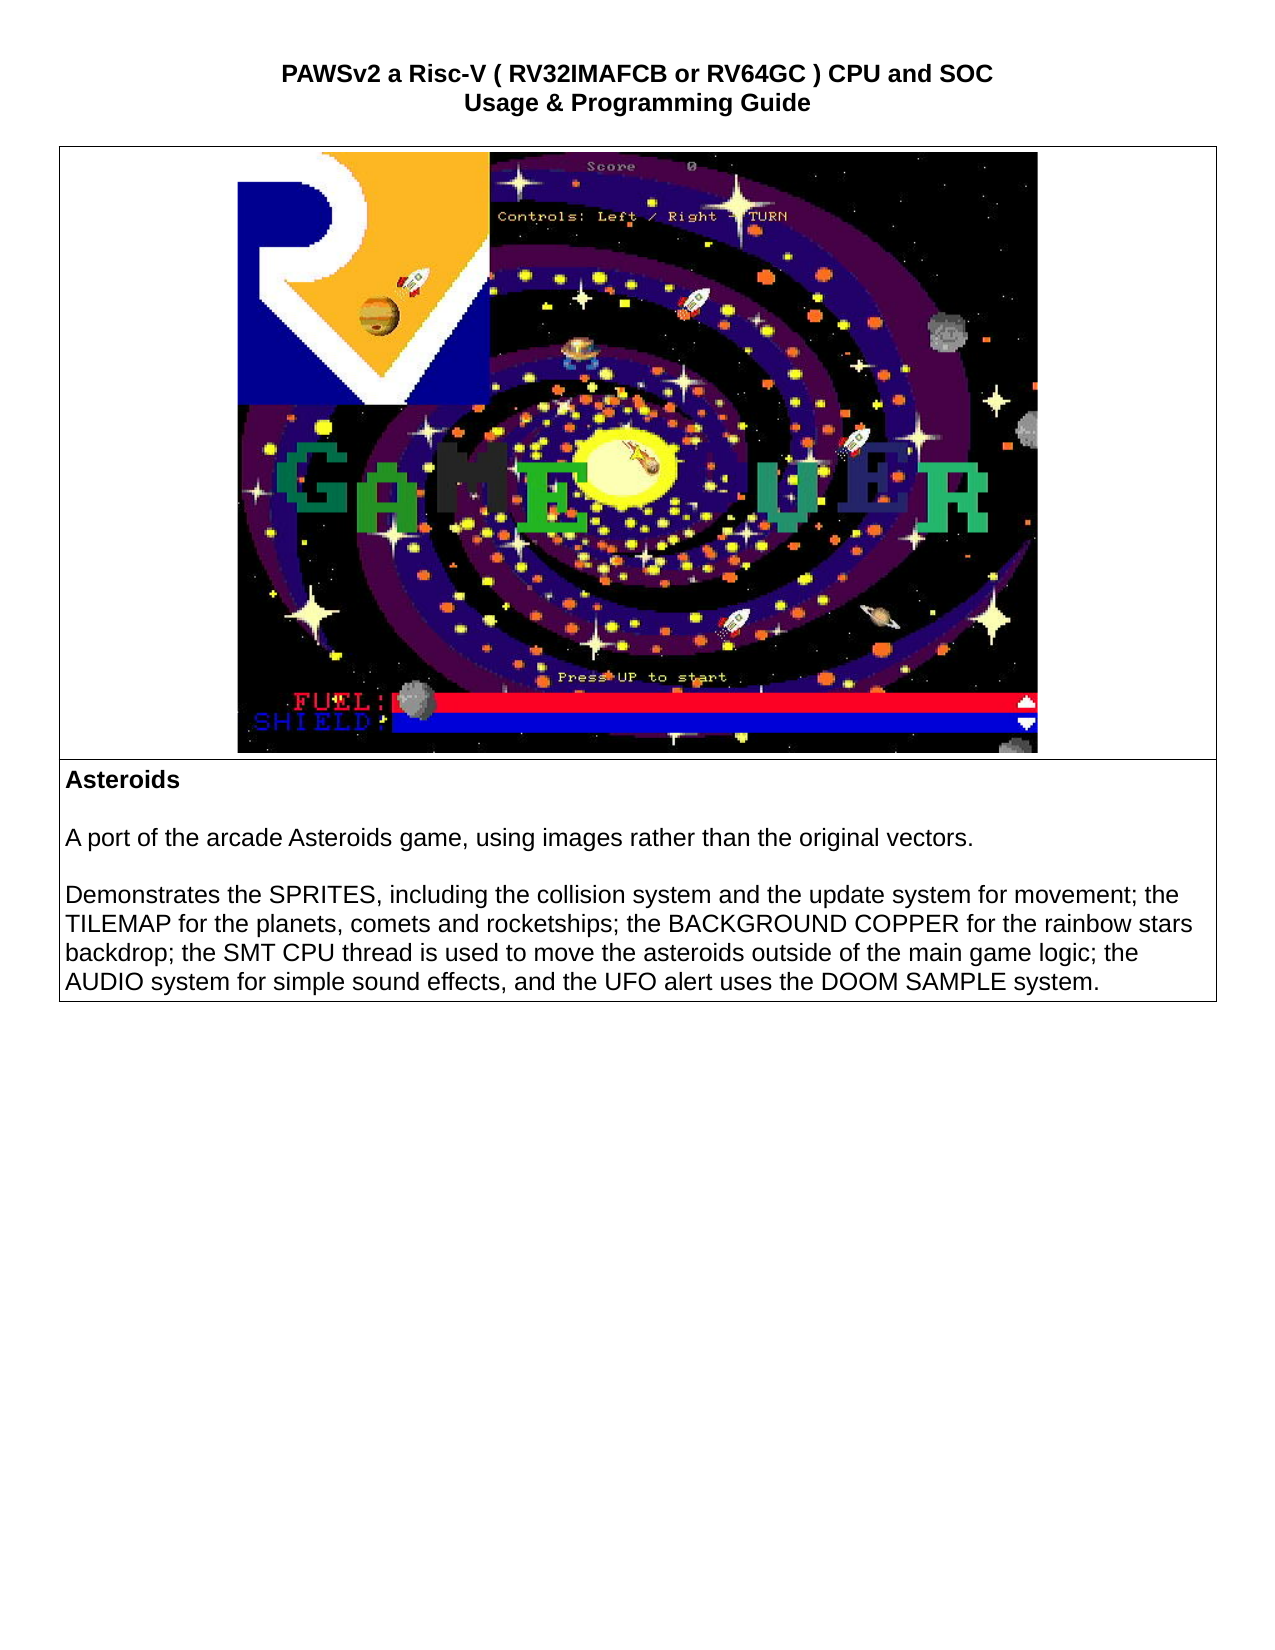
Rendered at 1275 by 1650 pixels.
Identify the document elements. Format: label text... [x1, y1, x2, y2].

table_cell Asteroids A port of the arcade Asteroids game, using images rather than the original vectors. Demonstrates the SPRITES, including the collision system and the update system for movement; the TILEMAP for the planets, comets and rocketships; the BACKGROUND COPPER for the rainbow stars backdrop; the SMT CPU thread is used to move the asteroids outside of the main game logic; the AUDIO system for simple sound effects, and the UFO alert uses the DOOM SAMPLE system. [60, 760, 1216, 1001]
table_header [60, 147, 1216, 758]
picture [237, 152, 1038, 753]
